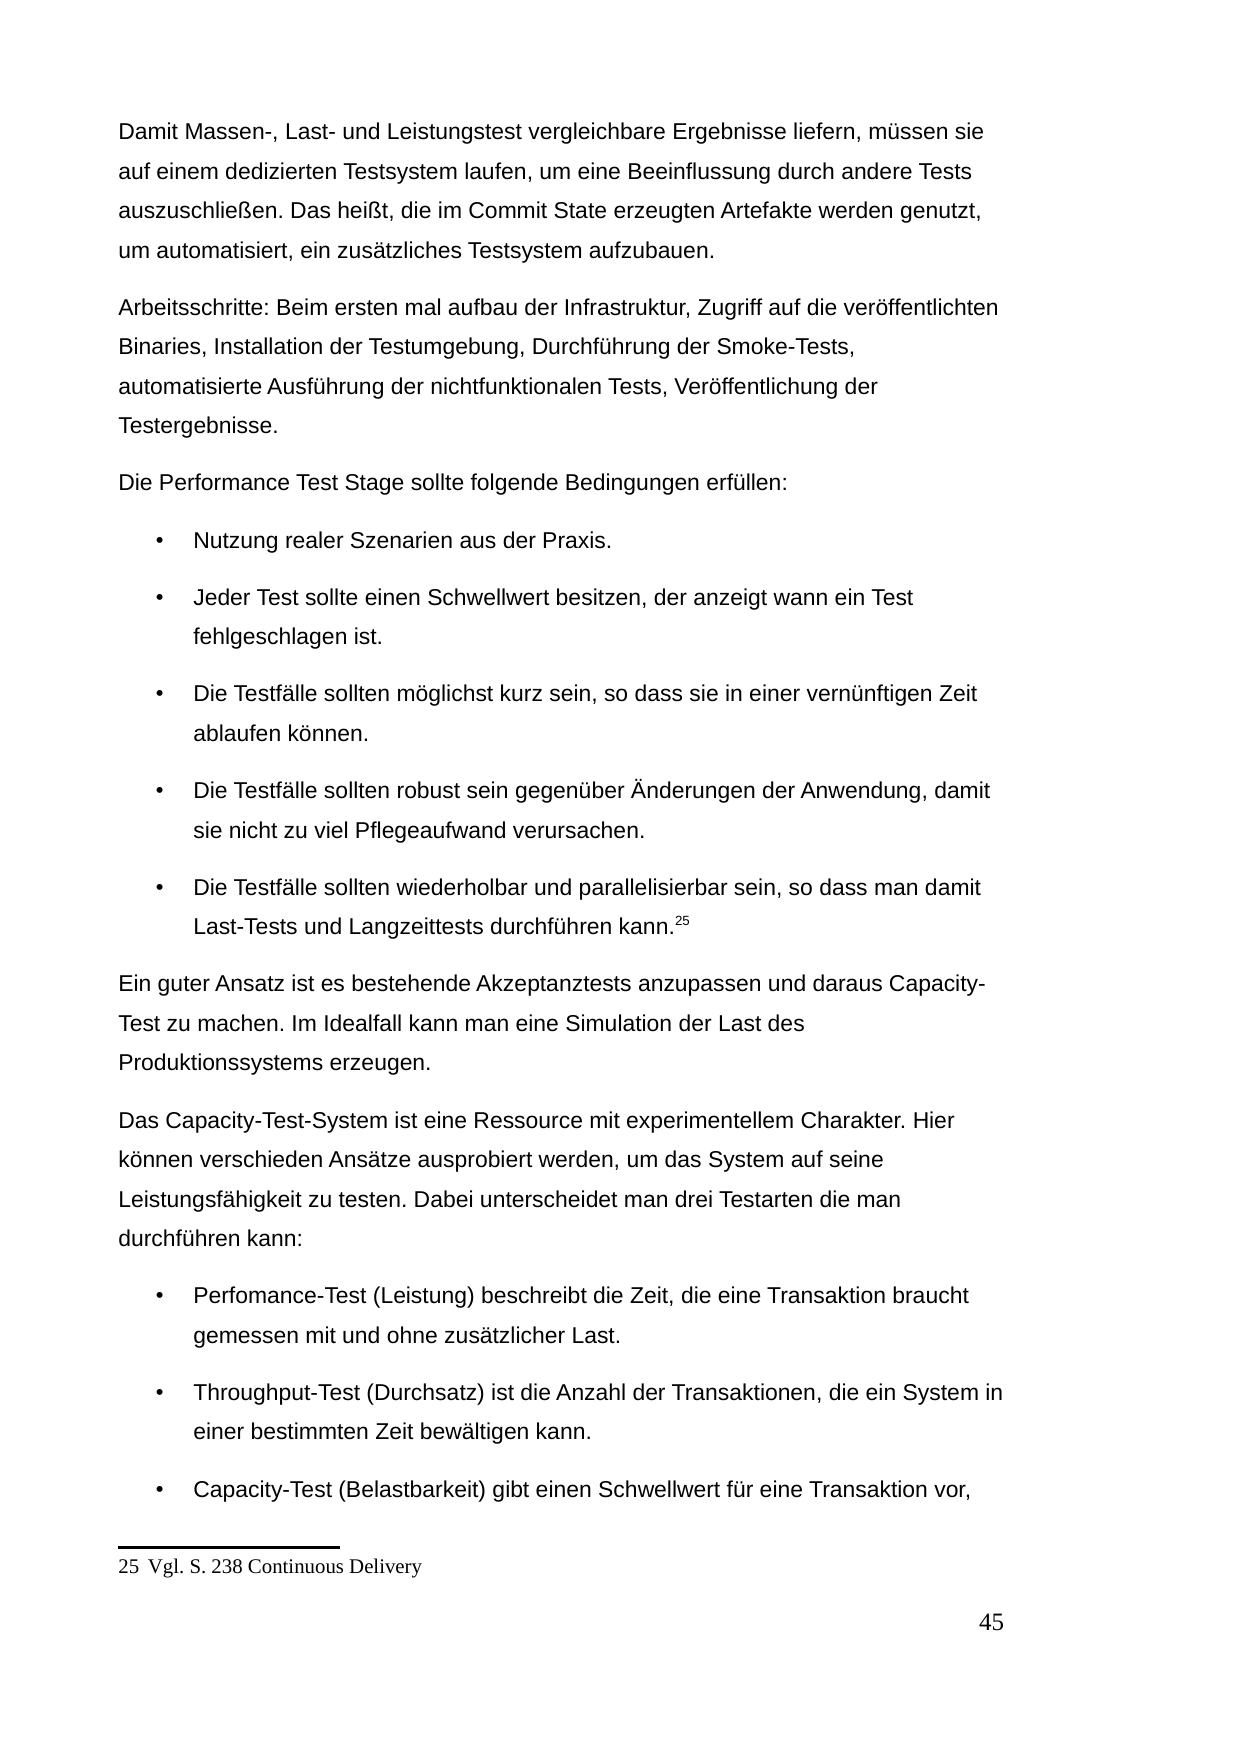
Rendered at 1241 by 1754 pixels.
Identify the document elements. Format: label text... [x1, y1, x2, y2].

list Capacity-Test (Belastbarkeit) gibt einen Schwellwert für eine Transaktion vor, [156, 1476, 1004, 1502]
list Die Testfälle sollten möglichst kurz sein, so dass sie in einer vernünftigen Zeit ablaufen können. [156, 680, 1004, 746]
text Ein guter Ansatz ist es bestehende Akzeptanztests anzupassen und daraus Capacity-Test zu machen. Im Idealfall kann man eine Simulation der Last des Produktionssystems erzeugen. [118, 970, 1004, 1076]
text Arbeitsschritte: Beim ersten mal aufbau der Infrastruktur, Zugriff auf die veröffentlichten Binaries, Installation der Testumgebung, Durchführung der Smoke-Tests, automatisierte Ausführung der nichtfunktionalen Tests, Veröffentlichung der Testergebnisse. [118, 294, 1004, 438]
list Throughput-Test (Durchsatz) ist die Anzahl der Transaktionen, die ein System in einer bestimmten Zeit bewältigen kann. [156, 1379, 1004, 1445]
text Die Performance Test Stage sollte folgende Bedingungen erfüllen: [118, 469, 1004, 496]
list Die Testfälle sollten robust sein gegenüber Änderungen der Anwendung, damit sie nicht zu viel Pflegeaufwand verursachen. [156, 777, 1004, 843]
list Jeder Test sollte einen Schwellwert besitzen, der anzeigt wann ein Test fehlgeschlagen ist. [156, 584, 1004, 649]
text Damit Massen-, Last- und Leistungstest vergleichbare Ergebnisse liefern, müssen sie auf einem dedizierten Testsystem laufen, um eine Beeinflussung durch andere Tests auszuschließen. Das heißt, die im Commit State erzeugten Artefakte werden genutzt, um automatisiert, ein zusätzliches Testsystem aufzubauen. [118, 118, 1004, 263]
text Das Capacity-Test-System ist eine Ressource mit experimentellem Charakter. Hier können verschieden Ansätze ausprobiert werden, um das System auf seine Leistungsfähigkeit zu testen. Dabei unterscheidet man drei Testarten die man durchführen kann: [118, 1107, 1004, 1251]
list Die Testfälle sollten wiederholbar und parallelisierbar sein, so dass man damit Last-Tests und Langzeittests durchführen kann. [156, 874, 1004, 939]
list Nutzung realer Szenarien aus der Praxis. [156, 527, 1004, 553]
list Perfomance-Test (Leistung) beschreibt die Zeit, die eine Transaktion braucht gemessen mit und ohne zusätzlicher Last. [156, 1282, 1004, 1348]
list Vgl. S. 238 Continuous Delivery [118, 1553, 1004, 1578]
